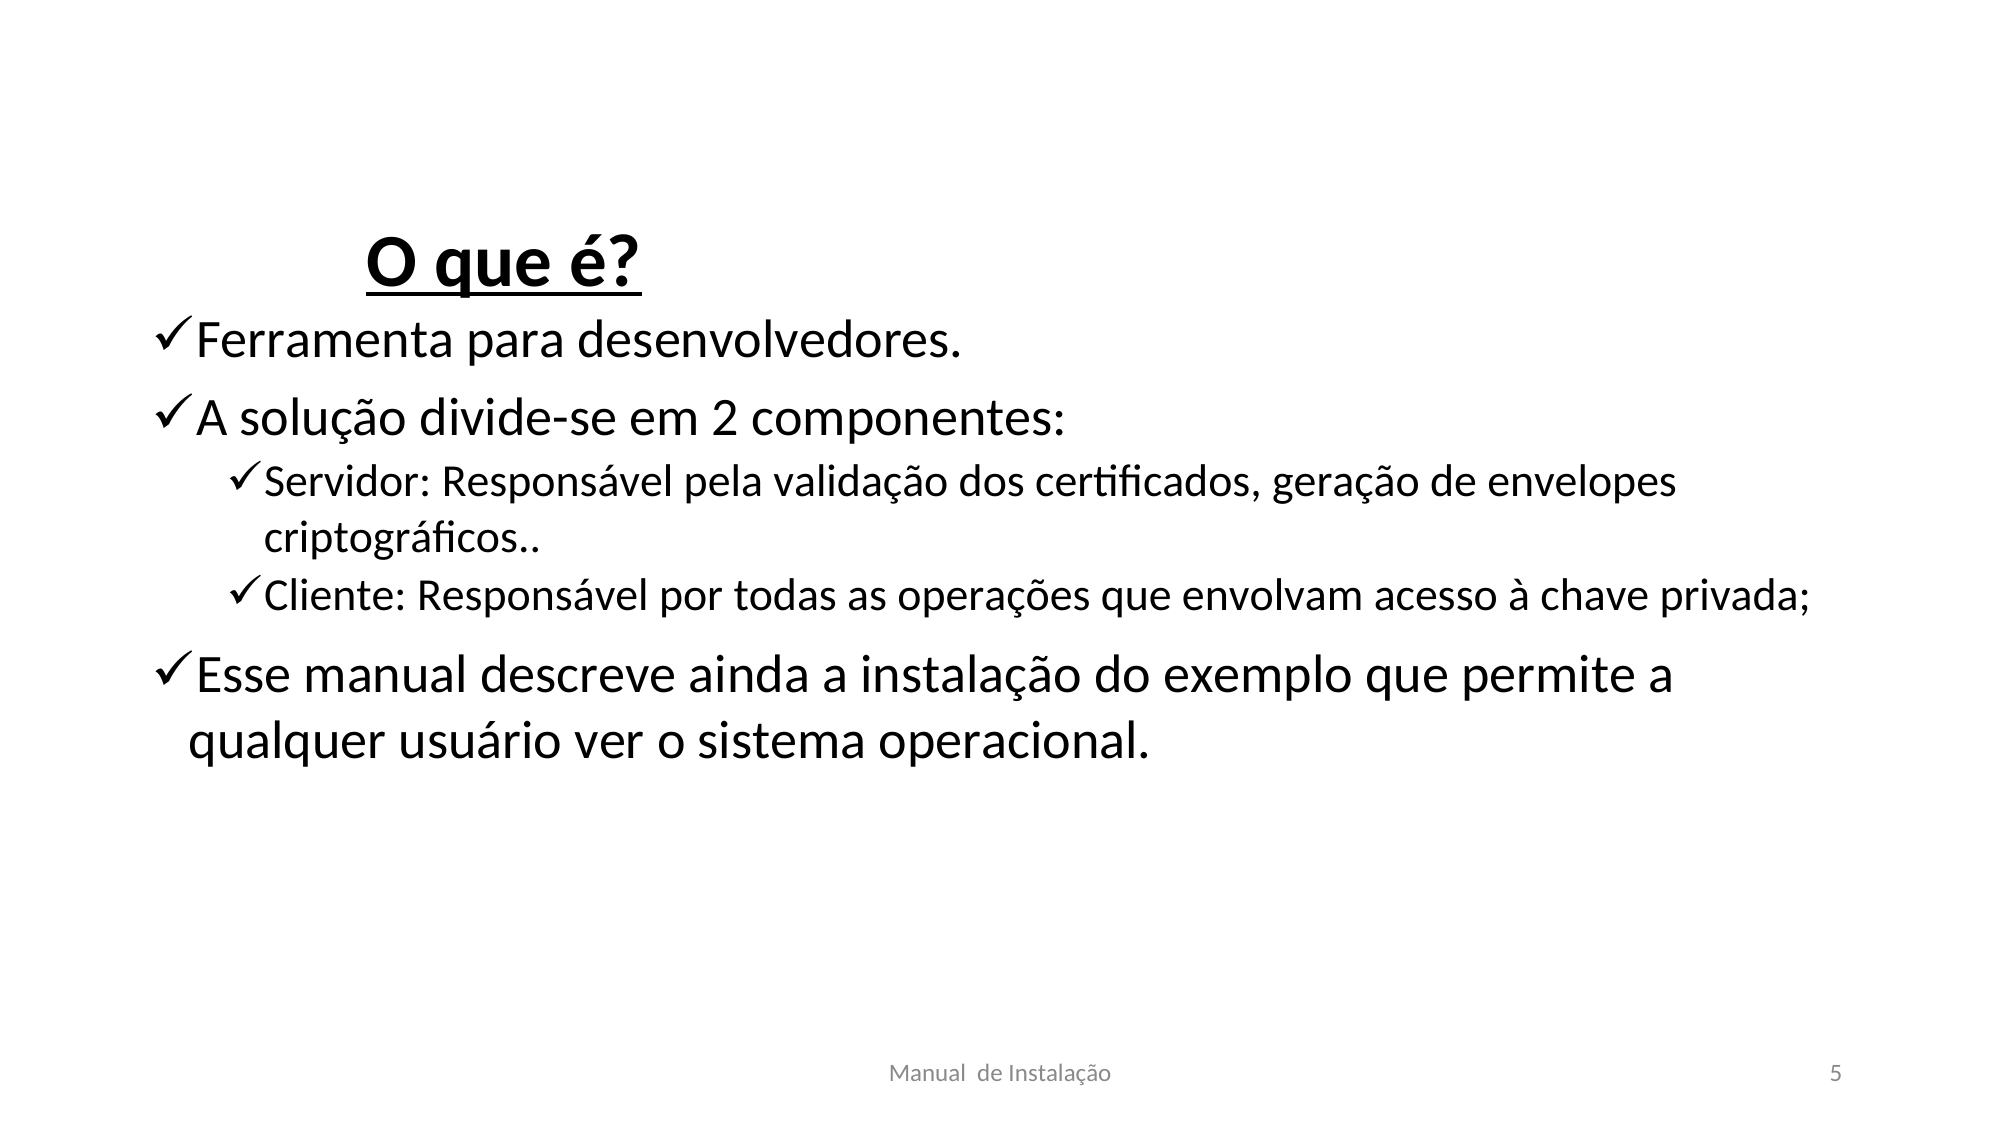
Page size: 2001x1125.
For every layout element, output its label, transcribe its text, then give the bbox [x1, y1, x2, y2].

text Cliente: Responsável por todas as operações que envolvam acesso à chave privada; [226, 566, 1842, 621]
text A solução divide-se em 2 componentes: [151, 383, 1842, 449]
subtitle O que é? [366, 214, 1842, 305]
text Esse manual descreve ainda a instalação do exemplo que permite a qualquer usuário ver o sistema operacional. [151, 640, 1842, 772]
text Ferramenta para desenvolvedores. [151, 305, 1842, 371]
text Servidor: Responsável pela validação dos certificados, geração de envelopes criptográficos.. [226, 452, 1842, 564]
